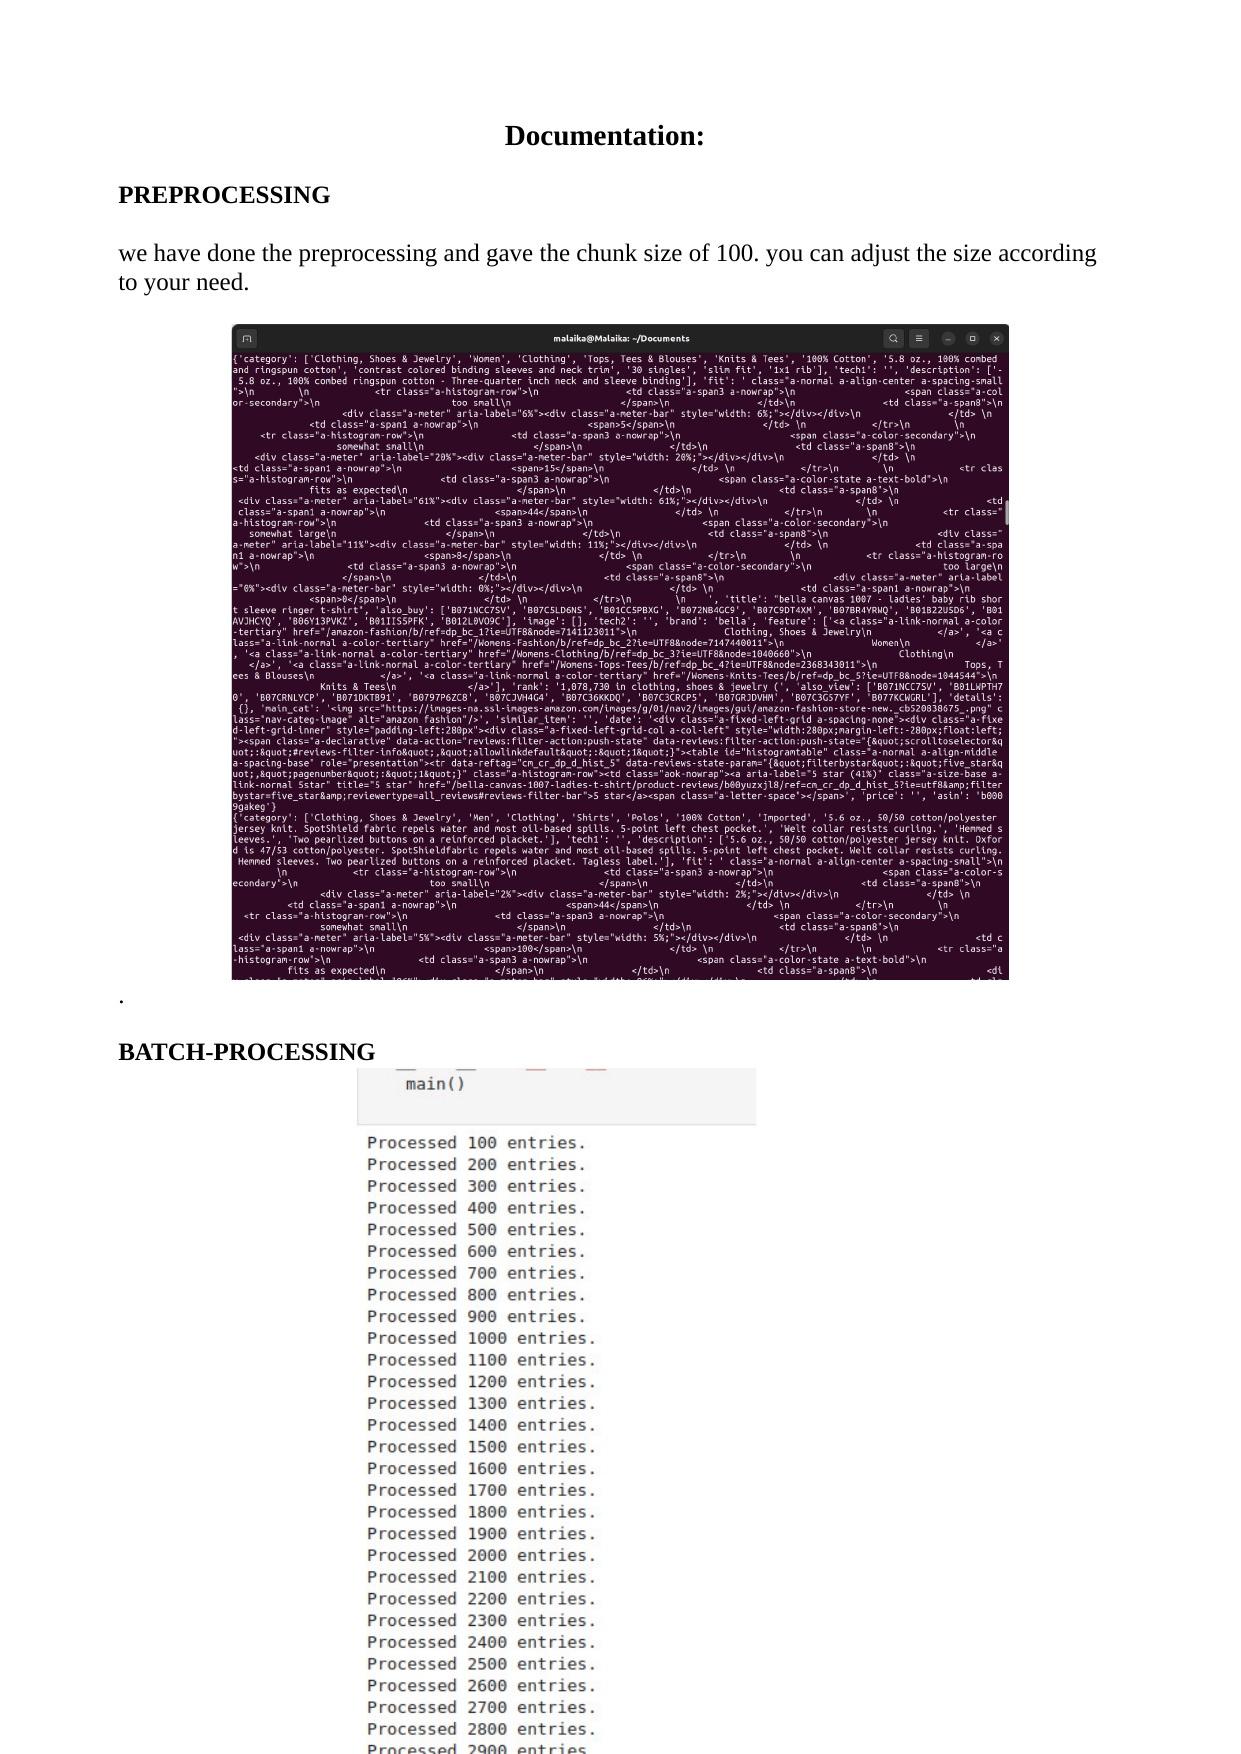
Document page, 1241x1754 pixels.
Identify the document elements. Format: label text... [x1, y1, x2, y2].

text Documentation: [118, 118, 1122, 152]
text BATCH-PROCESSING [118, 1037, 1122, 1095]
picture [231, 324, 1009, 980]
text we have done the preprocessing and gave the chunk size of 100. you can adjust the size according to your need. [118, 238, 1122, 295]
text . [118, 324, 1122, 1008]
text PREPROCESSING [118, 180, 1122, 209]
picture [315, 1068, 757, 1754]
